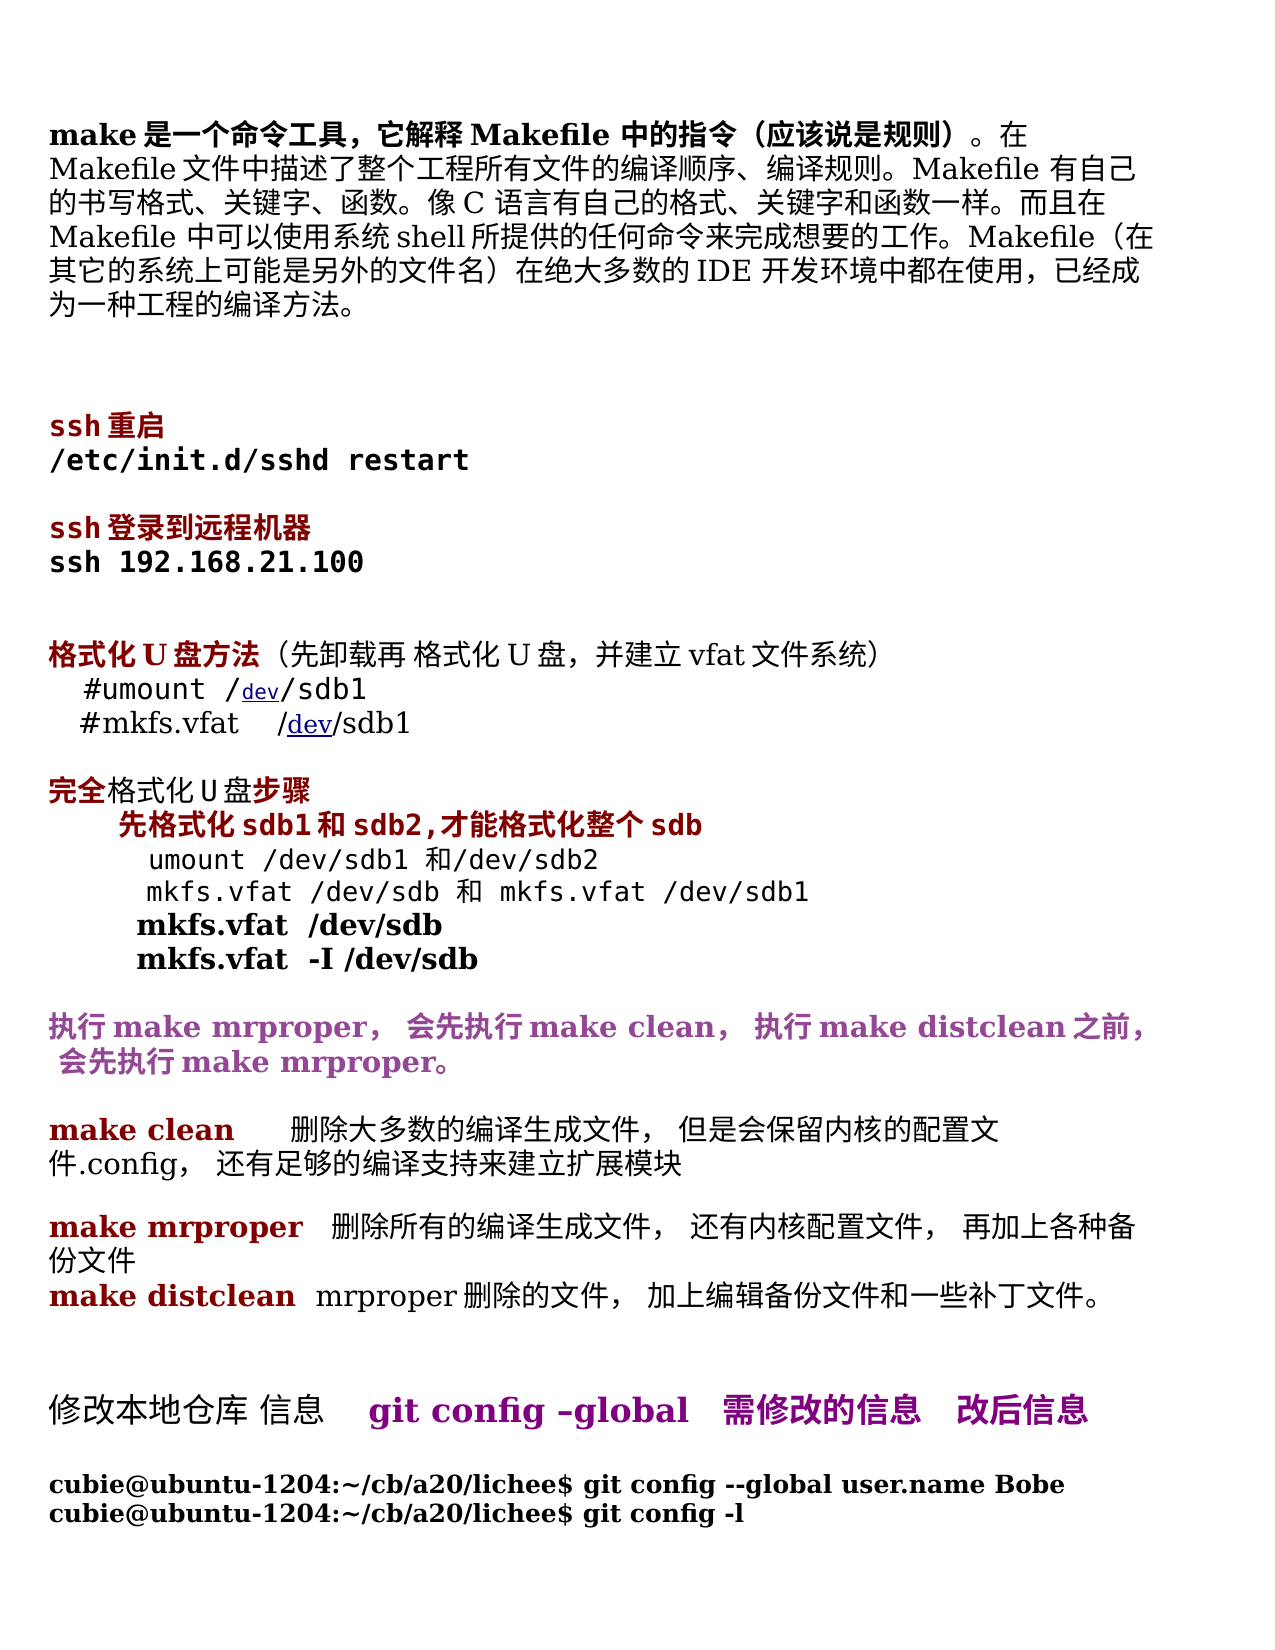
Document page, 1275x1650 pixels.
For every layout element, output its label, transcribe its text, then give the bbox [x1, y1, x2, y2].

text make clean 删除大多数的编译生成文件， 但是会保留内核的配置文件.config， 还有足够的编译支持来建立扩展模块 [48, 1079, 1158, 1210]
text cubie@ubuntu-1204:~/cb/a20/lichee$ git config --global user.name Bobe [48, 1470, 1158, 1499]
text ssh登录到远程机器 [48, 512, 1158, 546]
text /etc/init.d/sshd restart [48, 444, 1158, 478]
text ssh 192.168.21.100 [48, 546, 1158, 579]
text make是一个命令工具，它解释Makefile 中的指令（应该说是规则）。在Makefile文件中描述了整个工程所有文件的编译顺序、编译规则。Makefile 有自己的书写格式、关键字、函数。像C 语言有自己的格式、关键字和函数一样。而且在Makefile 中可以使用系统shell所提供的任何命令来完成想要的工作。Makefile（在其它的系统上可能是另外的文件名）在绝大多数的IDE 开发环境中都在使用，已经成为一种工程的编译方法。 [48, 118, 1158, 322]
text 格式化U盘方法（先卸载再 格式化U盘，并建立vfat文件系统） [48, 638, 1158, 672]
text cubie@ubuntu-1204:~/cb/a20/lichee$ git config -l [48, 1499, 1158, 1528]
text 先格式化sdb1和sdb2,才能格式化整个sdb [48, 808, 1158, 842]
text umount /dev/sdb1 和/dev/sdb2 [48, 842, 1158, 876]
text 完全格式化U盘步骤 [48, 774, 1158, 808]
text #umount /dev/sdb1 [48, 672, 1158, 706]
text make mrproper 删除所有的编译生成文件， 还有内核配置文件， 再加上各种备份文件 make distclean mrproper删除的文件， 加上编辑备份文件和一些补丁文件。 [48, 1210, 1158, 1313]
text mkfs.vfat /dev/sdb [48, 908, 1158, 942]
text 执行make mrproper， 会先执行make clean， 执行make distclean之前， 会先执行make mrproper。 [48, 1011, 1158, 1079]
text #mkfs.vfat /dev/sdb1 [48, 706, 1158, 740]
text 修改本地仓库 信息 git config –global 需修改的信息 改后信息 [48, 1391, 1158, 1431]
text mkfs.vfat -I /dev/sdb [48, 942, 1158, 976]
text mkfs.vfat /dev/sdb 和 mkfs.vfat /dev/sdb1 [48, 876, 1158, 908]
text ssh重启 [48, 410, 1158, 444]
